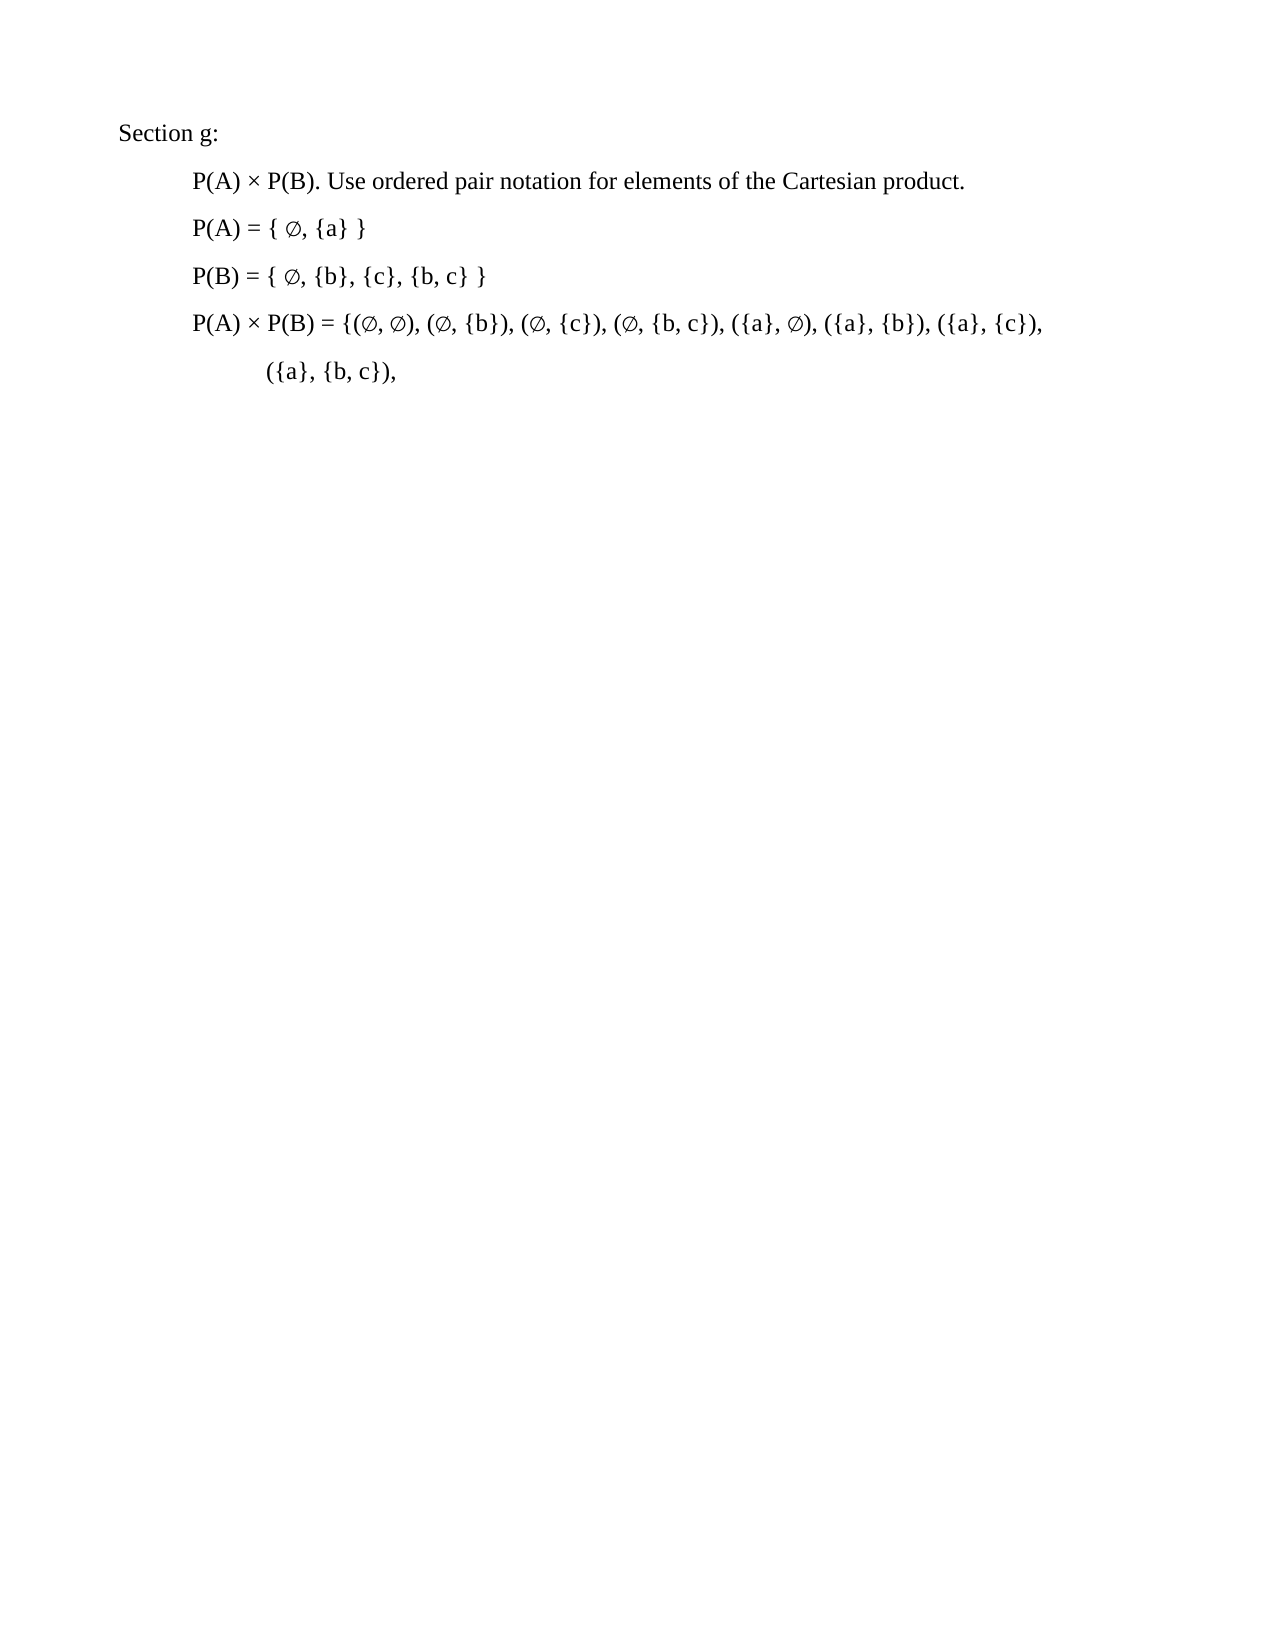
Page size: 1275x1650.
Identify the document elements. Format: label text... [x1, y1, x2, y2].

text P(A) = { ∅, {a} } [118, 213, 1157, 242]
text Section g: [118, 118, 1157, 147]
text P(A) × P(B). Use ordered pair notation for elements of the Cartesian product. [118, 166, 1157, 194]
text P(B) = { ∅, {b}, {c}, {b, c} } [118, 261, 1157, 290]
text P(A) × P(B) = {(∅, ∅), (∅, {b}), (∅, {c}), (∅, {b, c}), ({a}, ∅), ({a}, {b}), ({a}, {c}), [118, 308, 1157, 337]
text ({a}, {b, c}), [118, 356, 1157, 385]
